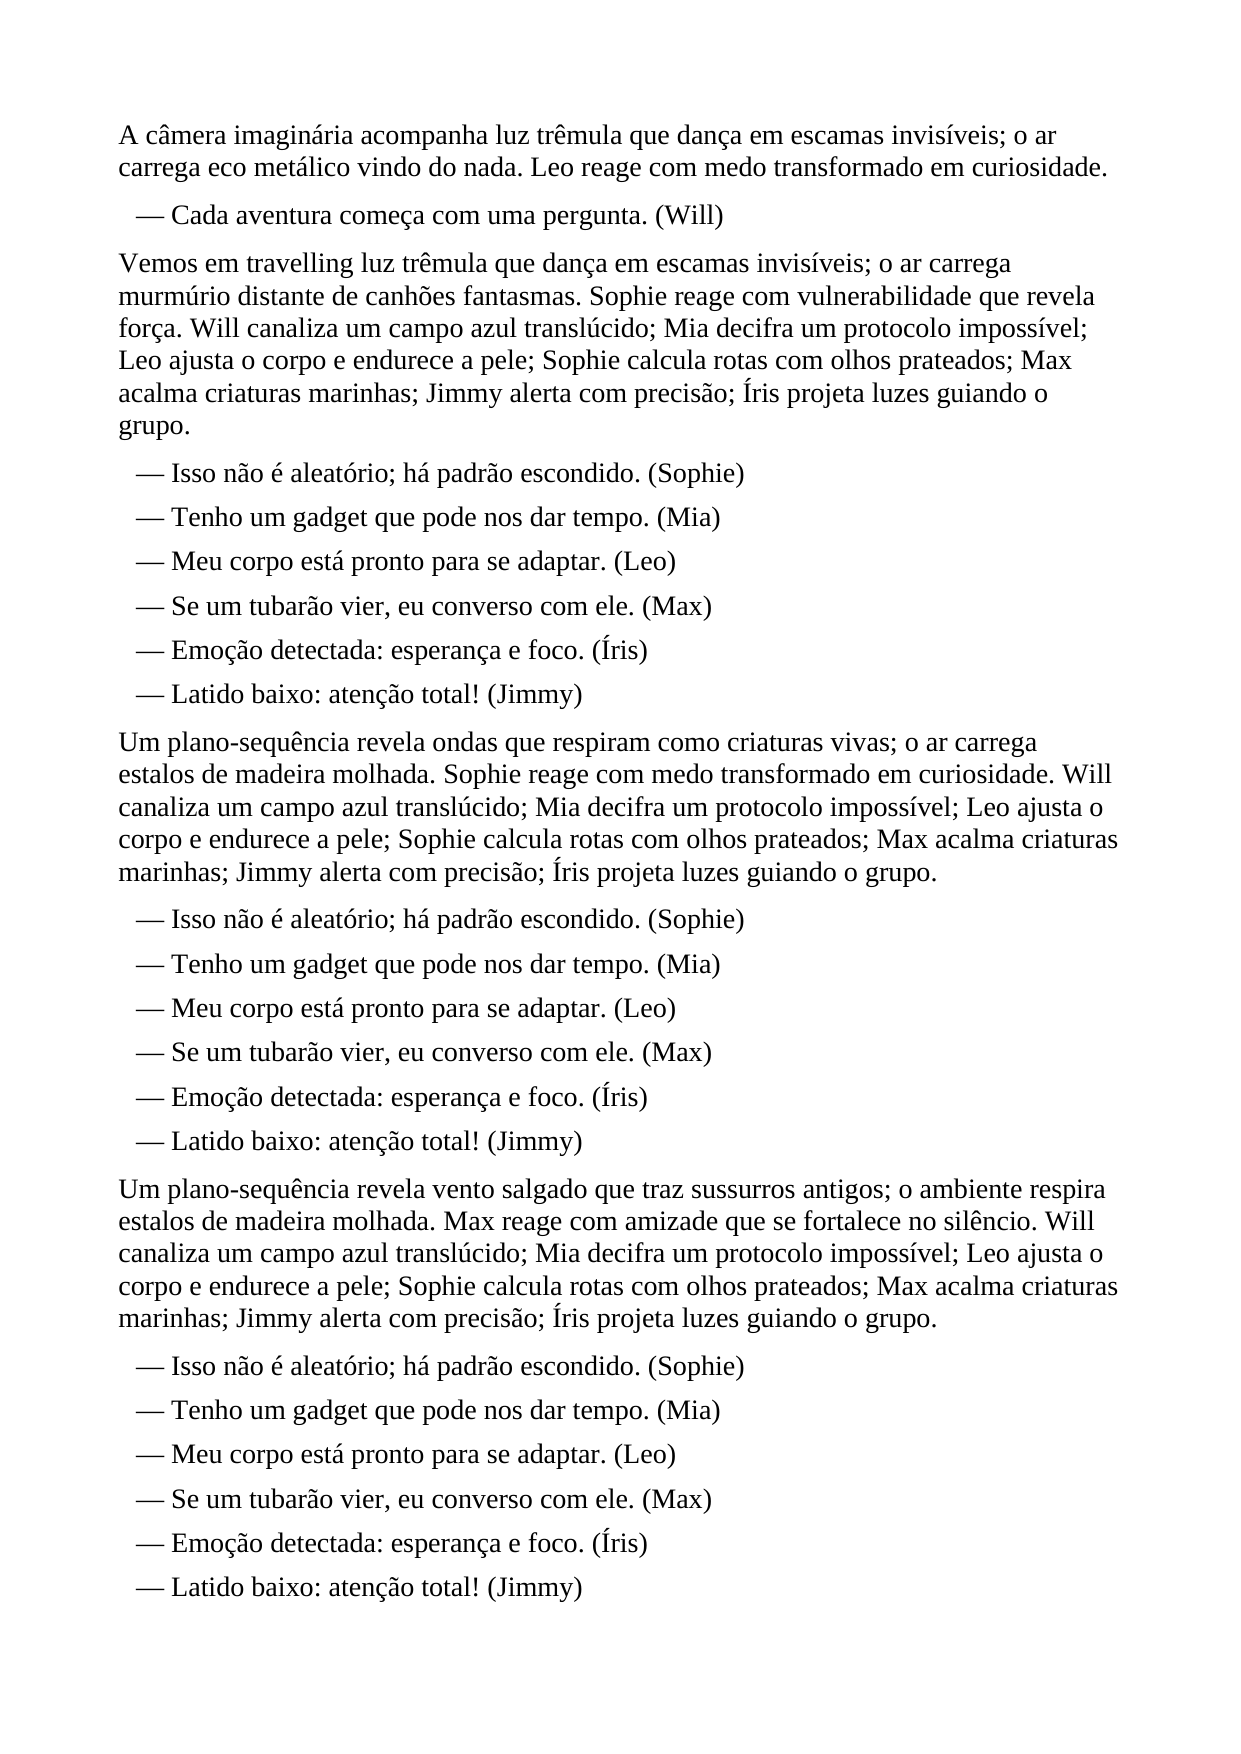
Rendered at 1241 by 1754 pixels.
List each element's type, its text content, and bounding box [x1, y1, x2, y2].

text — Isso não é aleatório; há padrão escondido. (Sophie) [118, 902, 1122, 935]
text — Isso não é aleatório; há padrão escondido. (Sophie) [118, 1349, 1122, 1381]
text Um plano-sequência revela ondas que respiram como criaturas vivas; o ar carrega estalos de madeira molhada. Sophie reage com medo transformado em curiosidade. Will canaliza um campo azul translúcido; Mia decifra um protocolo impossível; Leo ajusta o corpo e endurece a pele; Sophie calcula rotas com olhos prateados; Max acalma criaturas marinhas; Jimmy alerta com precisão; Íris projeta luzes guiando o grupo. [118, 725, 1122, 887]
text — Meu corpo está pronto para se adaptar. (Leo) [118, 991, 1122, 1023]
text — Se um tubarão vier, eu converso com ele. (Max) [118, 589, 1122, 621]
text — Emoção detectada: esperança e foco. (Íris) [118, 1526, 1122, 1558]
text — Se um tubarão vier, eu converso com ele. (Max) [118, 1035, 1122, 1068]
text A câmera imaginária acompanha luz trêmula que dança em escamas invisíveis; o ar carrega eco metálico vindo do nada. Leo reage com medo transformado em curiosidade. [118, 118, 1122, 183]
text — Tenho um gadget que pode nos dar tempo. (Mia) [118, 500, 1122, 533]
text — Tenho um gadget que pode nos dar tempo. (Mia) [118, 947, 1122, 979]
text — Isso não é aleatório; há padrão escondido. (Sophie) [118, 456, 1122, 488]
text — Se um tubarão vier, eu converso com ele. (Max) [118, 1482, 1122, 1514]
text — Latido baixo: atenção total! (Jimmy) [118, 1570, 1122, 1603]
text — Emoção detectada: esperança e foco. (Íris) [118, 633, 1122, 665]
text Vemos em travelling luz trêmula que dança em escamas invisíveis; o ar carrega murmúrio distante de canhões fantasmas. Sophie reage com vulnerabilidade que revela força. Will canaliza um campo azul translúcido; Mia decifra um protocolo impossível; Leo ajusta o corpo e endurece a pele; Sophie calcula rotas com olhos prateados; Max acalma criaturas marinhas; Jimmy alerta com precisão; Íris projeta luzes guiando o grupo. [118, 246, 1122, 441]
text — Latido baixo: atenção total! (Jimmy) [118, 1124, 1122, 1156]
text — Cada aventura começa com uma pergunta. (Will) [118, 198, 1122, 231]
text — Emoção detectada: esperança e foco. (Íris) [118, 1079, 1122, 1112]
text — Tenho um gadget que pode nos dar tempo. (Mia) [118, 1393, 1122, 1426]
text — Meu corpo está pronto para se adaptar. (Leo) [118, 1438, 1122, 1470]
text Um plano-sequência revela vento salgado que traz sussurros antigos; o ambiente respira estalos de madeira molhada. Max reage com amizade que se fortalece no silêncio. Will canaliza um campo azul translúcido; Mia decifra um protocolo impossível; Leo ajusta o corpo e endurece a pele; Sophie calcula rotas com olhos prateados; Max acalma criaturas marinhas; Jimmy alerta com precisão; Íris projeta luzes guiando o grupo. [118, 1172, 1122, 1334]
text — Latido baixo: atenção total! (Jimmy) [118, 677, 1122, 710]
text — Meu corpo está pronto para se adaptar. (Leo) [118, 544, 1122, 577]
